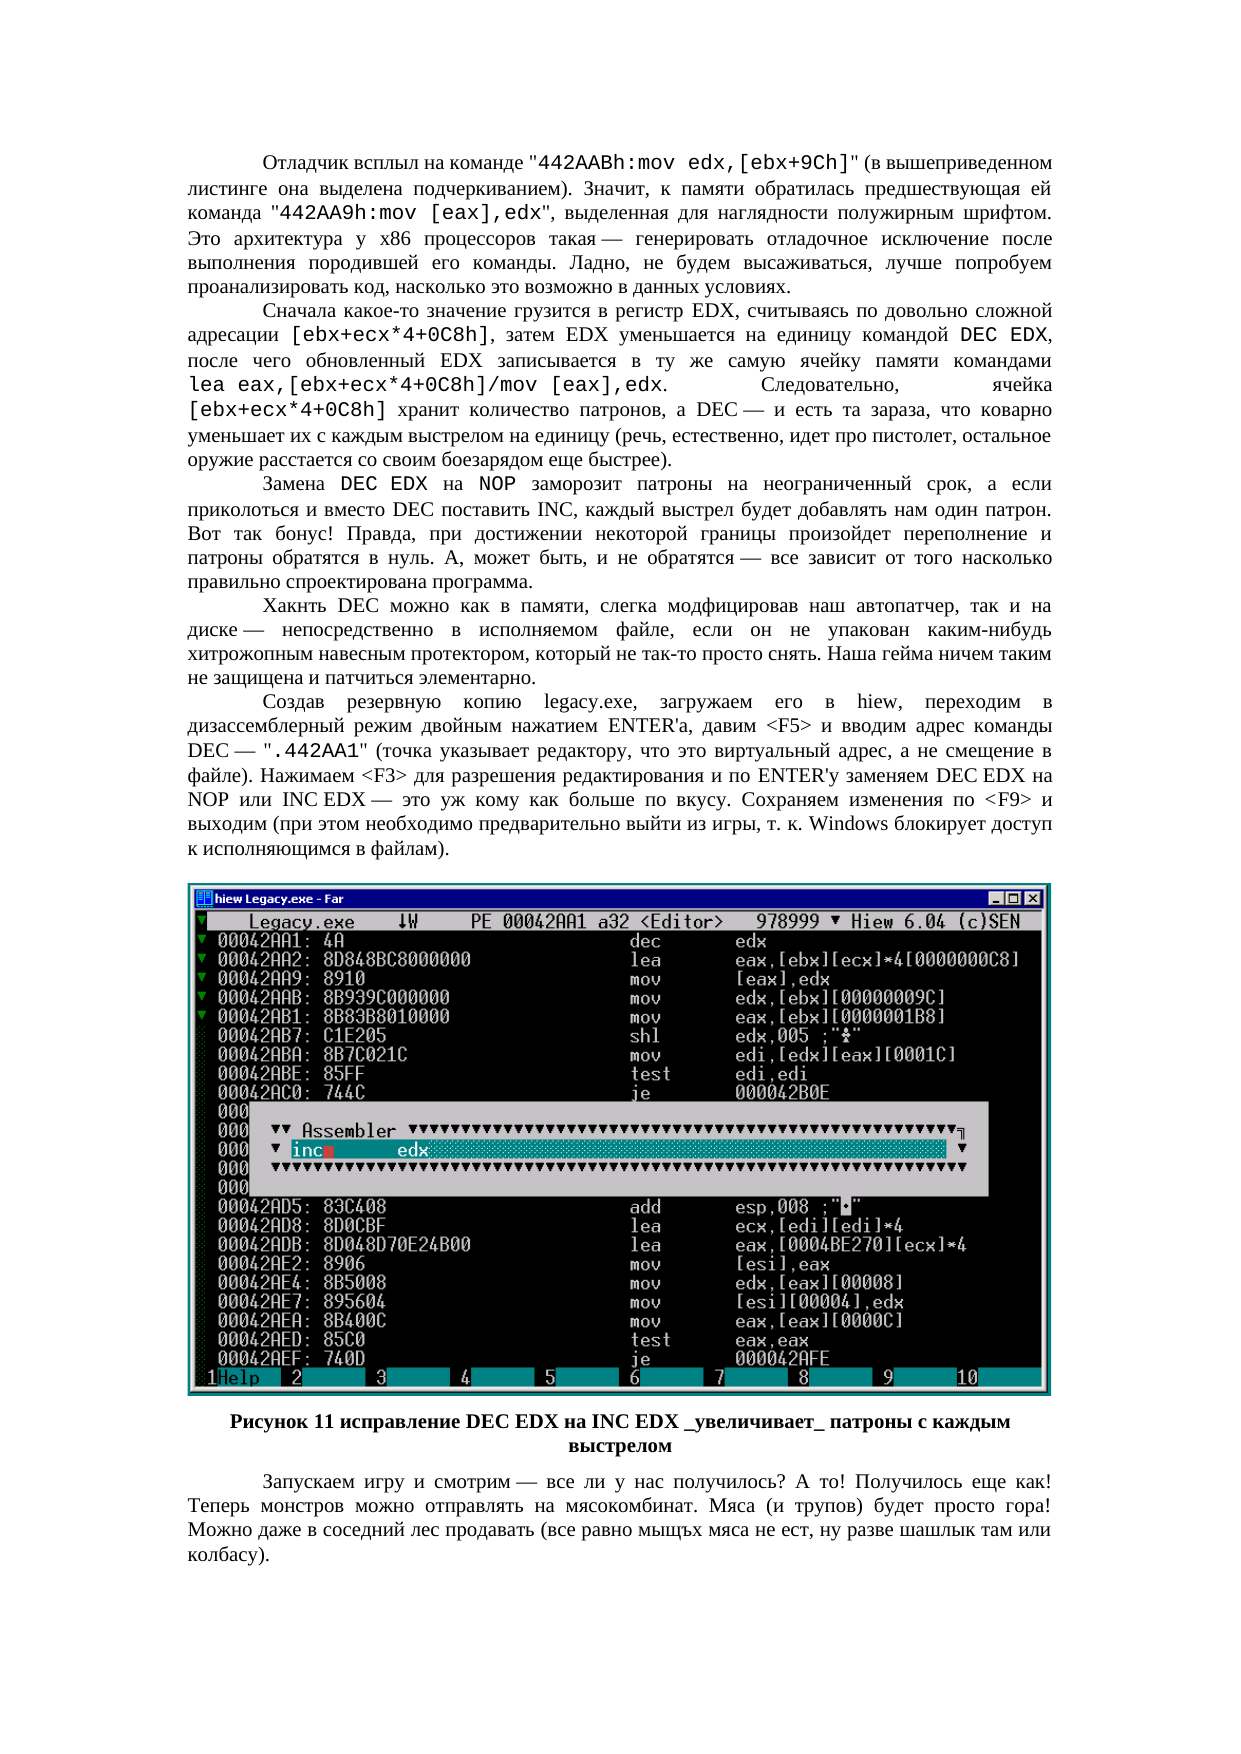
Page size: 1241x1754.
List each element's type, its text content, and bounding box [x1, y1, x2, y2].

text Создав резервную копию legacy.exe, загружаем его в hiew, переходим в дизассемблерный режим двойным нажатием ENTER'а, давим <F5> и вводим адрес команды DEC — ".442AA1" (точка указывает редактору, что это виртуальный адрес, а не смещение в файле). Нажимаем <F3> для разрешения редактирования и по ENTER'у заменяем DEC EDX на NOP или INC EDX — это уж кому как больше по вкусу. Сохраняем изменения по <F9> и выходим (при этом необходимо предварительно выйти из игры, т. к. Windows блокирует доступ к исполняющимся в файлам). [187, 689, 1053, 859]
picture [187, 883, 1052, 1396]
text Хакнть DEC можно как в памяти, слегка модфицировав наш автопатчер, так и на диске — непосредственно в исполняемом файле, если он не упакован каким-нибудь хитрожопным навесным протектором, который не так-то просто снять. Наша гейма ничем таким не защищена и патчиться элементарно. [187, 593, 1053, 689]
text Сначала какое-то значение грузится в регистр EDX, считываясь по довольно сложной адресации [ebx+ecx*4+0C8h], затем EDX уменьшается на единицу командой DEC EDX, после чего обновленный EDX записывается в ту же самую ячейку памяти командами lea eax,[ebx+ecx*4+0C8h]/mov [eax],edx. Следовательно, ячейка [ebx+ecx*4+0C8h] хранит количество патронов, а DEC — и есть та зараза, что коварно уменьшает их с каждым выстрелом на единицу (речь, естественно, идет про пистолет, остальное оружие расстается со своим боезарядом еще быстрее). [187, 298, 1053, 471]
text Рисунок 11 исправление DEC EDX на INC EDX _увеличивает_ патроны с каждым выстрелом [187, 1409, 1053, 1457]
text Замена DEC EDX на NOP заморозит патроны на неограниченный срок, а если приколоться и вместо DEC поставить INC, каждый выстрел будет добавлять нам один патрон. Вот так бонус! Правда, при достижении некоторой границы произойдет переполнение и патроны обратятся в нуль. А, может быть, и не обратятся — все зависит от того насколько правильно спроектирована программа. [187, 471, 1053, 593]
text Отладчик всплыл на команде "442AABh:mov edx,[ebx+9Ch]" (в вышеприведенном листинге она выделена подчеркиванием). Значит, к памяти обратилась предшествующая ей команда "442AA9h:mov [eax],edx", выделенная для наглядности полужирным шрифтом. Это архитектура у x86 процессоров такая — генерировать отладочное исключение после выполнения породившей его команды. Ладно, не будем высаживаться, лучше попробуем проанализировать код, насколько это возможно в данных условиях. [187, 150, 1053, 298]
text Запускаем игру и смотрим — все ли у нас получилось? А то! Получилось еще как! Теперь монстров можно отправлять на мясокомбинат. Мяса (и трупов) будет просто гора! Можно даже в соседний лес продавать (все равно мыщъх мяса не ест, ну разве шашлык там или колбасу). [187, 1469, 1053, 1566]
